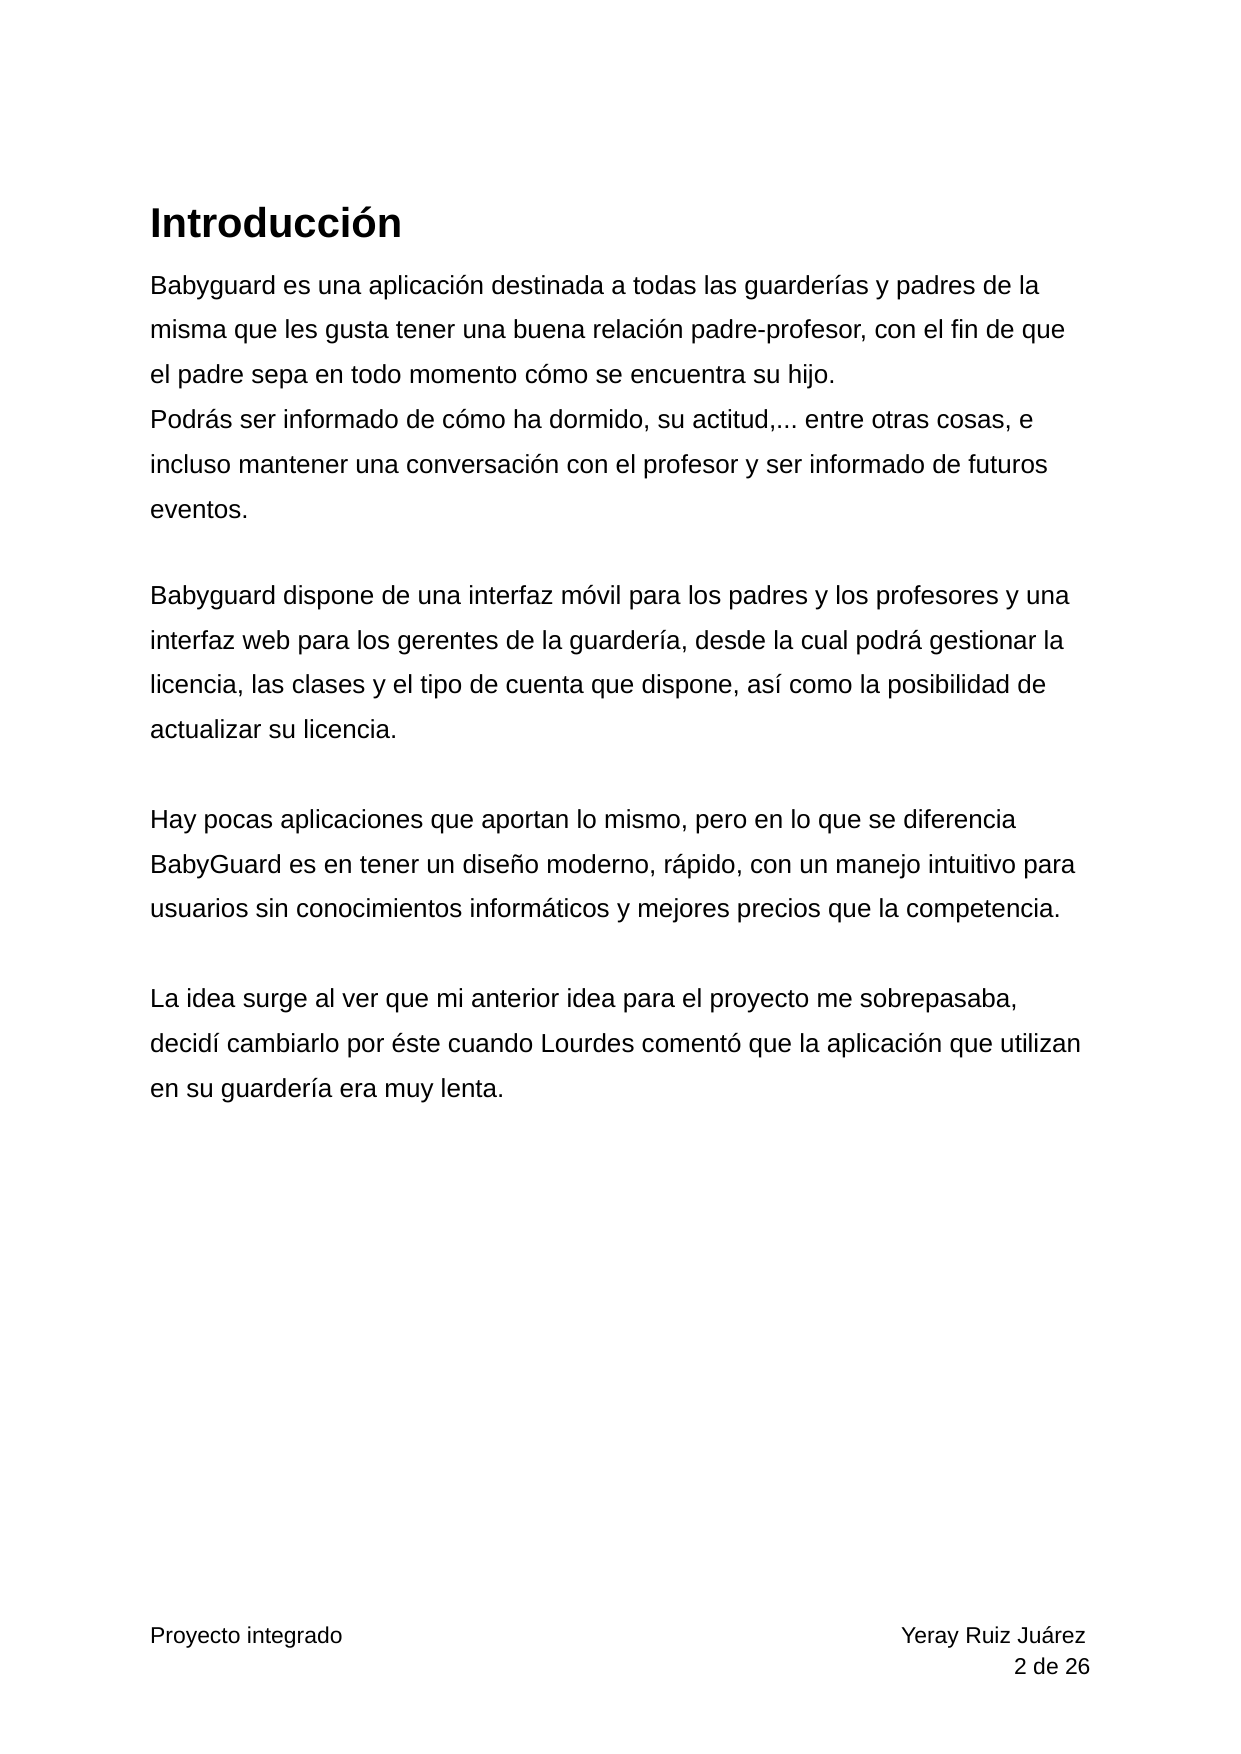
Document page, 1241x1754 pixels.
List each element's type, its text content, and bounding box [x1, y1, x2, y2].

text Babyguard dispone de una interfaz móvil para los padres y los profesores y una interfaz web para los gerentes de la guardería, desde la cual podrá gestionar la licencia, las clases y el tipo de cuenta que dispone, así como la posibilidad de actualizar su licencia. [150, 580, 1090, 744]
text Podrás ser informado de cómo ha dormido, su actitud,... entre otras cosas, e incluso mantener una conversación con el profesor y ser informado de futuros eventos. [150, 404, 1090, 524]
text La idea surge al ver que mi anterior idea para el proyecto me sobrepasaba, decidí cambiarlo por éste cuando Lourdes comentó que la aplicación que utilizan en su guardería era muy lenta. [150, 983, 1090, 1102]
text Hay pocas aplicaciones que aportan lo mismo, pero en lo que se diferencia BabyGuard es en tener un diseño moderno, rápido, con un manejo intuitivo para usuarios sin conocimientos informáticos y mejores precios que la competencia. [150, 804, 1090, 923]
text Babyguard es una aplicación destinada a todas las guarderías y padres de la misma que les gusta tener una buena relación padre-profesor, con el fin de que el padre sepa en todo momento cómo se encuentra su hijo. [150, 270, 1090, 389]
subtitle Introducción [150, 198, 1090, 246]
